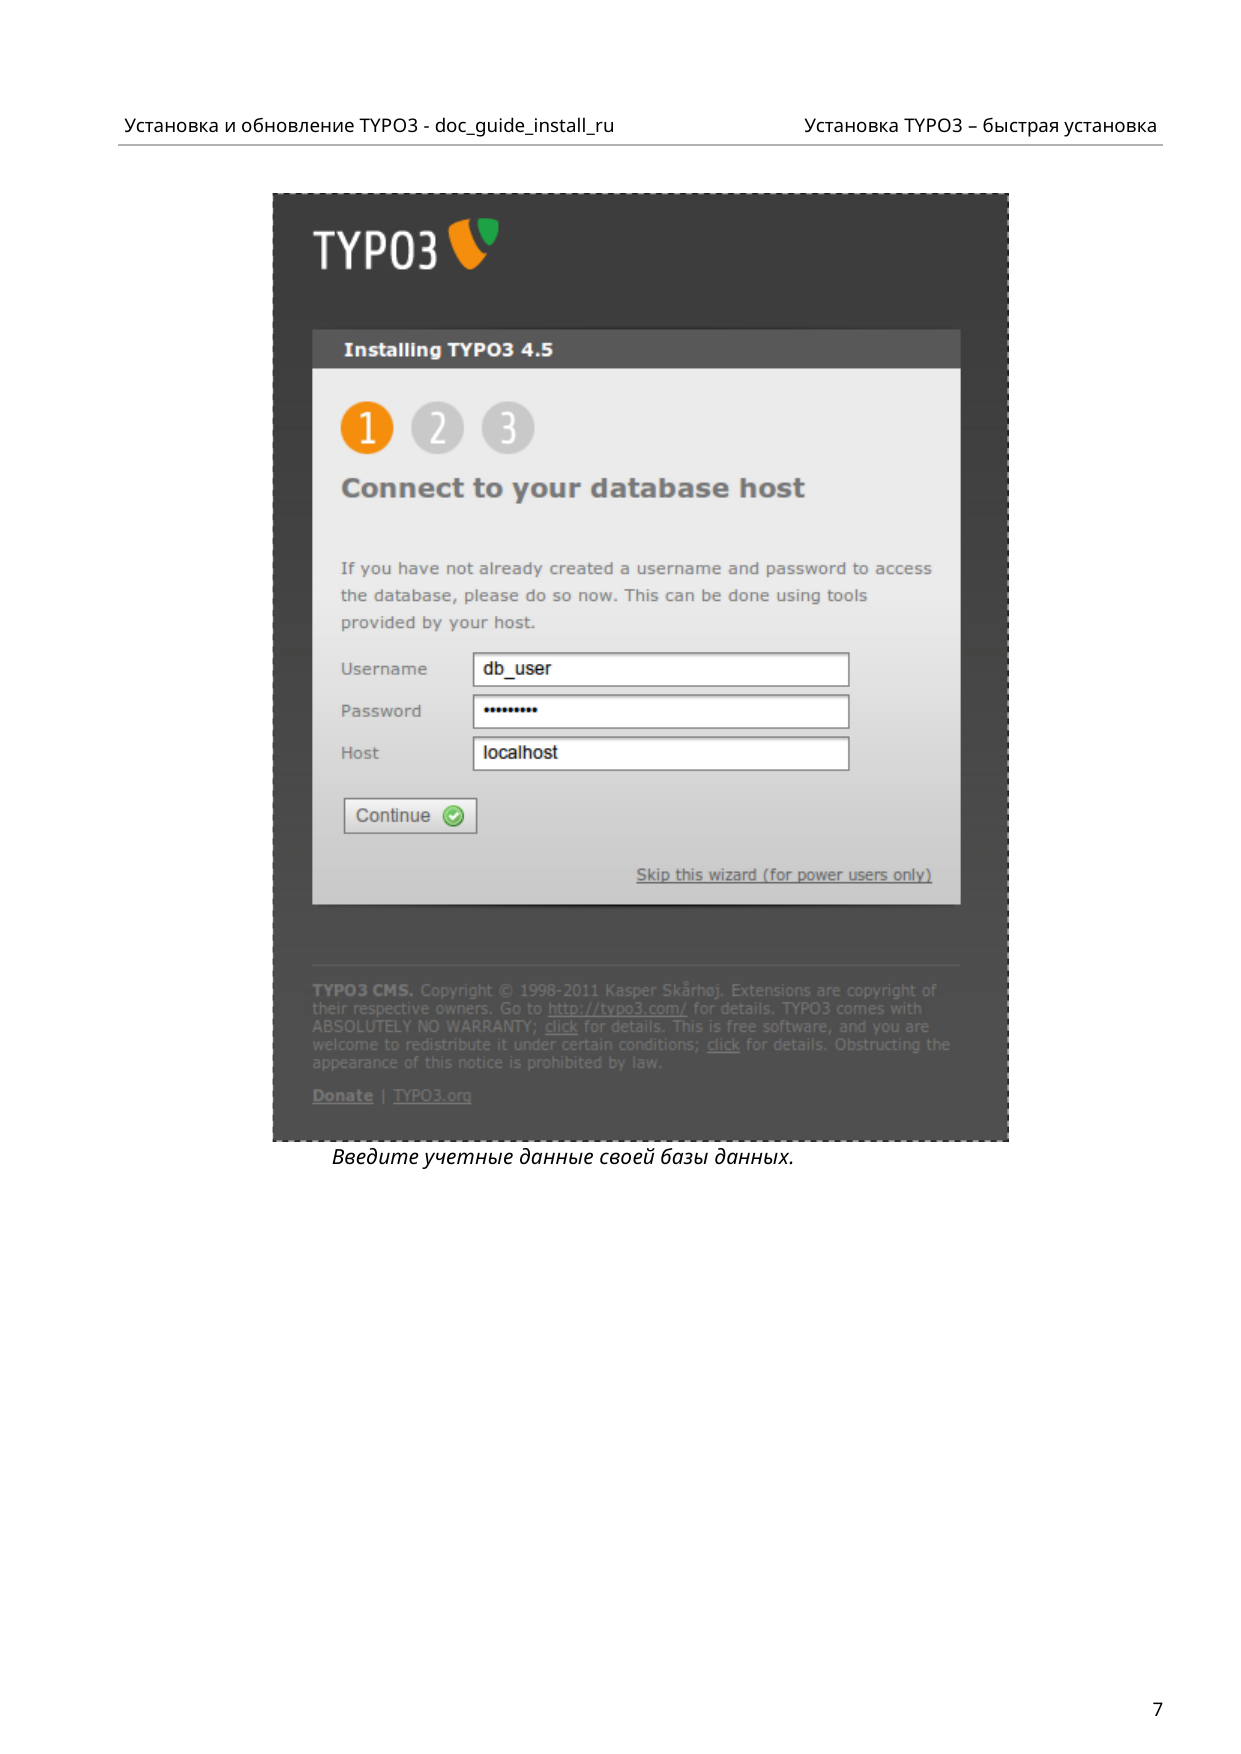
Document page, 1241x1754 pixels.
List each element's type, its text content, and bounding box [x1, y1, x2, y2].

text Введите учетные данные своей базы данных. [332, 1142, 1009, 1170]
picture [272, 193, 1009, 1142]
